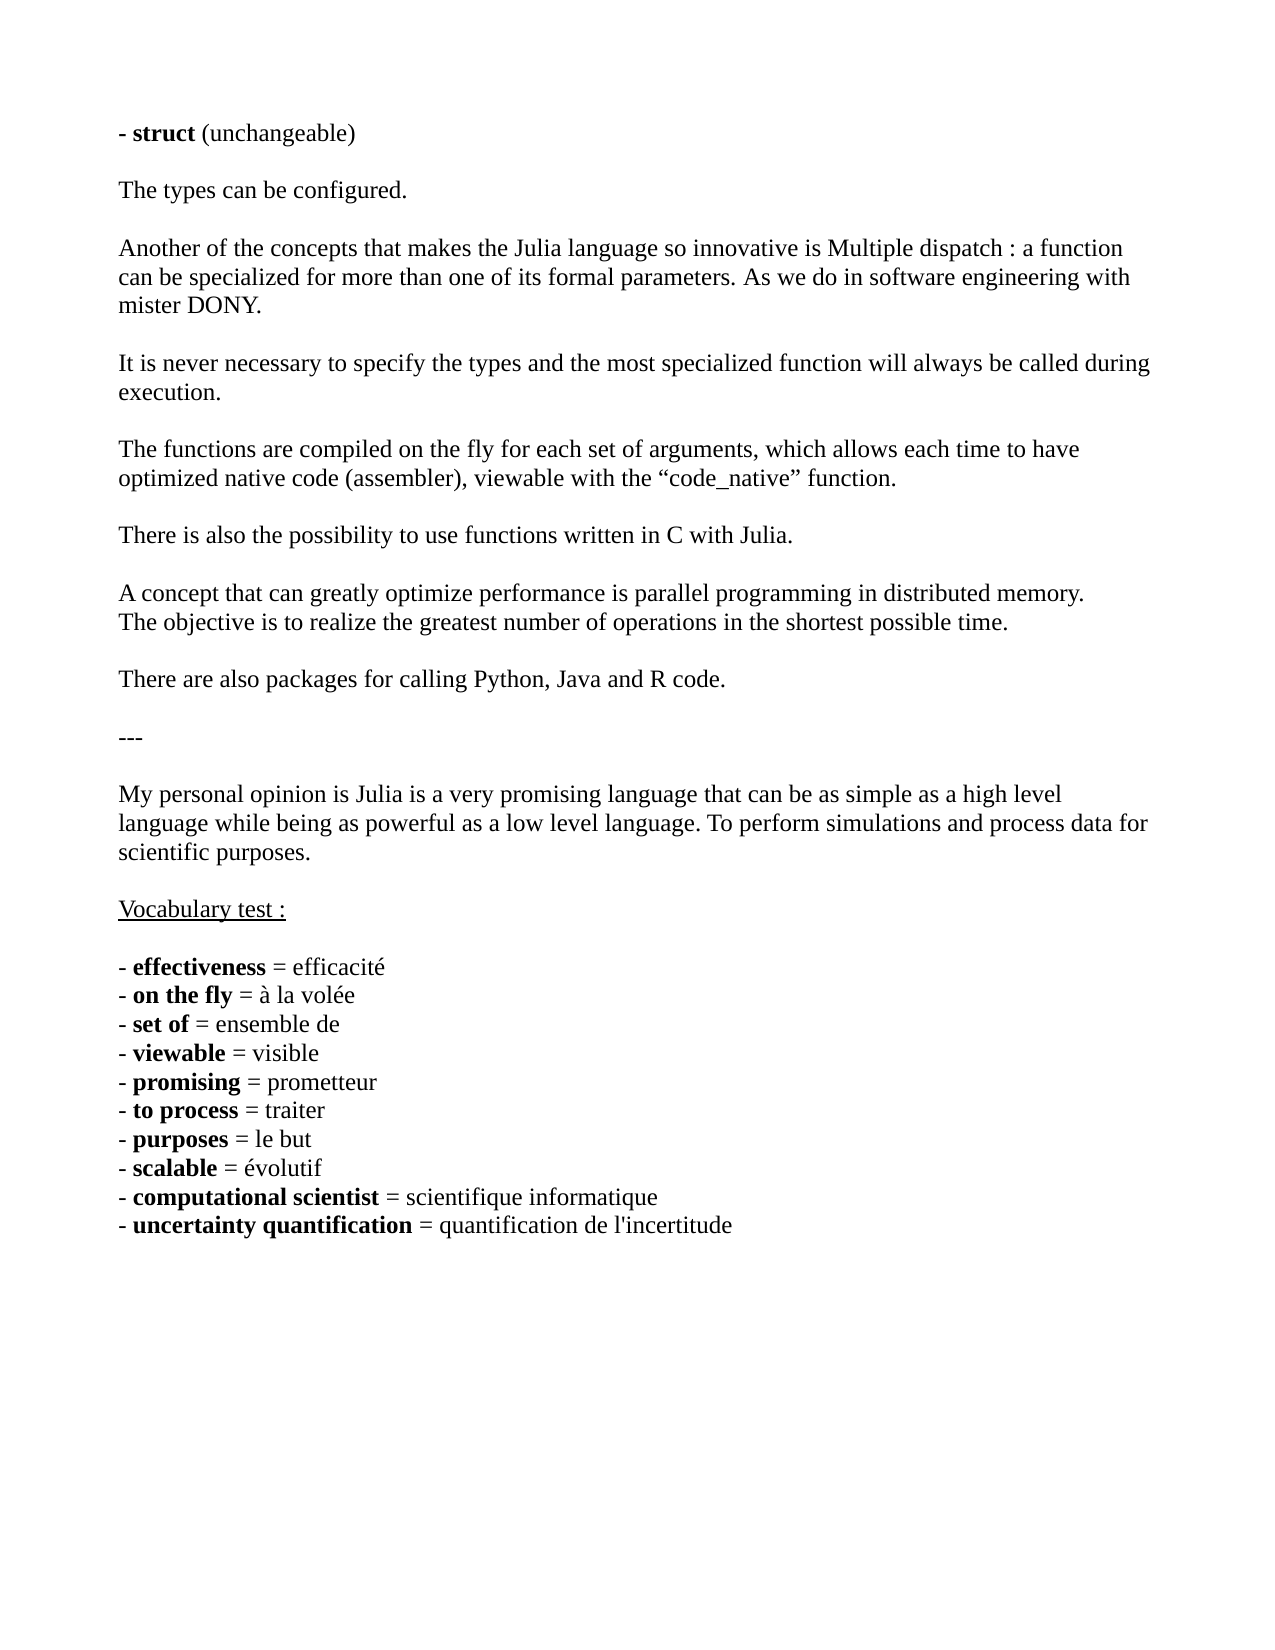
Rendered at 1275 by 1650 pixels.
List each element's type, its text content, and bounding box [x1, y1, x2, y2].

text The functions are compiled on the fly for each set of arguments, which allows each time to have optimized native code (assembler), viewable with the “code_native” function. [118, 406, 1157, 492]
text There are also packages for calling Python, Java and R code. [118, 664, 1157, 693]
text - to process = traiter - purposes = le but [118, 1096, 1157, 1153]
text It is never necessary to specify the types and the most specialized function will always be called during execution. [118, 348, 1157, 406]
text - scalable = évolutif [118, 1153, 1157, 1182]
text - effectiveness = efficacité - on the fly = à la volée - set of = ensemble de - viewable = visible - promising = prometteur [118, 952, 1157, 1096]
text - computational scientist = scientifique informatique [118, 1182, 1157, 1211]
text The types can be configured. [118, 147, 1157, 204]
text My personal opinion is Julia is a very promising language that can be as simple as a high level language while being as powerful as a low level language. To perform simulations and process data for scientific purposes. [118, 779, 1157, 866]
text - struct (unchangeable) [118, 118, 1157, 147]
text - uncertainty quantification = quantification de l'incertitude [118, 1211, 1157, 1239]
text A concept that can greatly optimize performance is parallel programming in distributed memory. The objective is to realize the greatest number of operations in the shortest possible time. [118, 578, 1157, 636]
text There is also the possibility to use functions written in C with Julia. [118, 521, 1157, 549]
text --- [118, 722, 1157, 751]
text Vocabulary test : [118, 894, 1157, 952]
text Another of the concepts that makes the Julia language so innovative is Multiple dispatch : a function can be specialized for more than one of its formal parameters. As we do in software engineering with mister DONY. [118, 233, 1157, 348]
